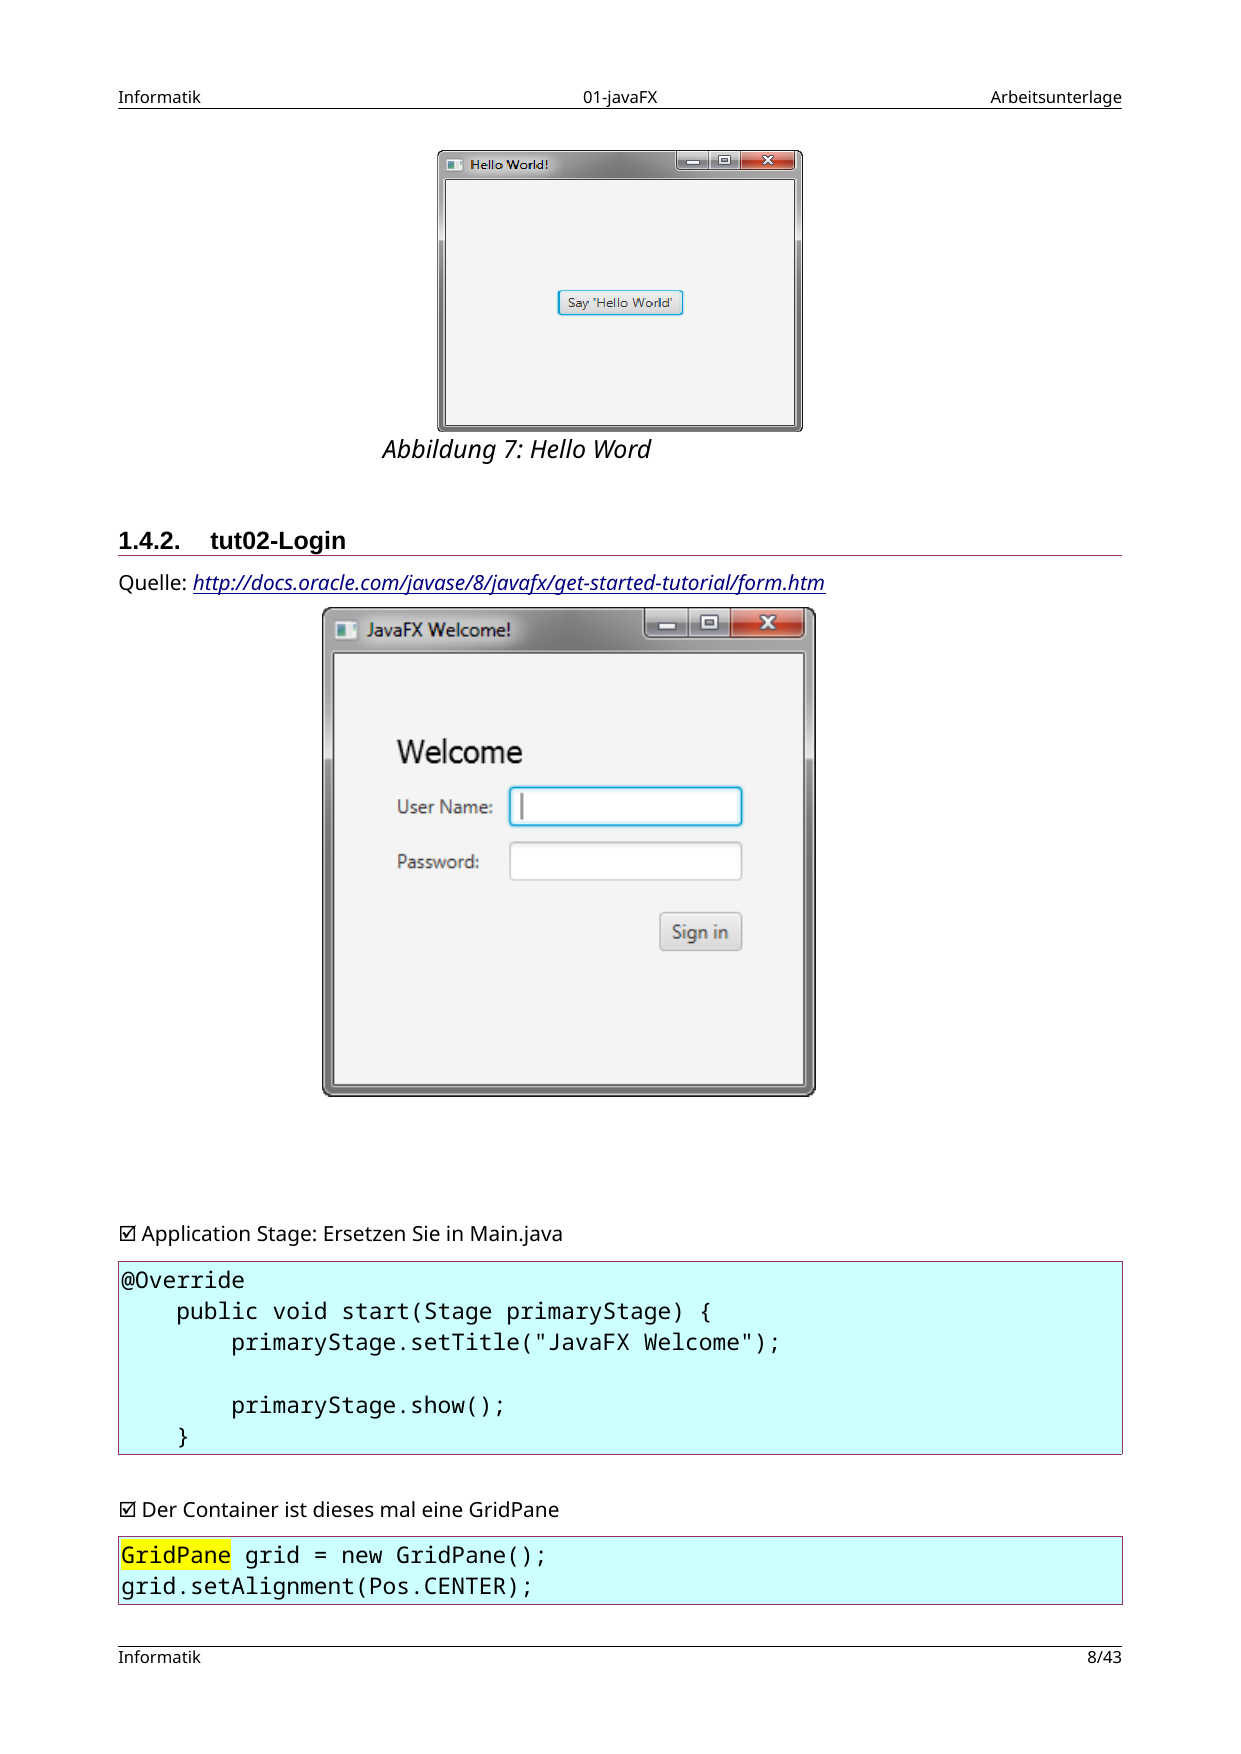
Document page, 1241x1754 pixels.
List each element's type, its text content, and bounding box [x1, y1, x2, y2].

text grid.setAlignment(Pos.CENTER); [119, 1567, 1122, 1604]
list Application Stage: Ersetzen Sie in Main.java [118, 1219, 1122, 1248]
text primaryStage.show(); [119, 1386, 1122, 1417]
subtitle tut02-Login [118, 526, 1122, 555]
text public void start(Stage primaryStage) { [119, 1292, 1122, 1323]
text @Override [119, 1262, 1122, 1292]
picture [322, 607, 816, 1097]
text Quelle: http://docs.oracle.com/javase/8/javafx/get-started-tutorial/form.htm [118, 568, 1122, 597]
picture [437, 150, 803, 432]
text primaryStage.setTitle("JavaFX Welcome"); [119, 1323, 1122, 1354]
text Abbildung 7: Hello Word [383, 150, 858, 465]
text GridPane grid = new GridPane(); [119, 1537, 1122, 1567]
list Der Container ist dieses mal eine GridPane [118, 1495, 1122, 1523]
text } [119, 1417, 1122, 1454]
